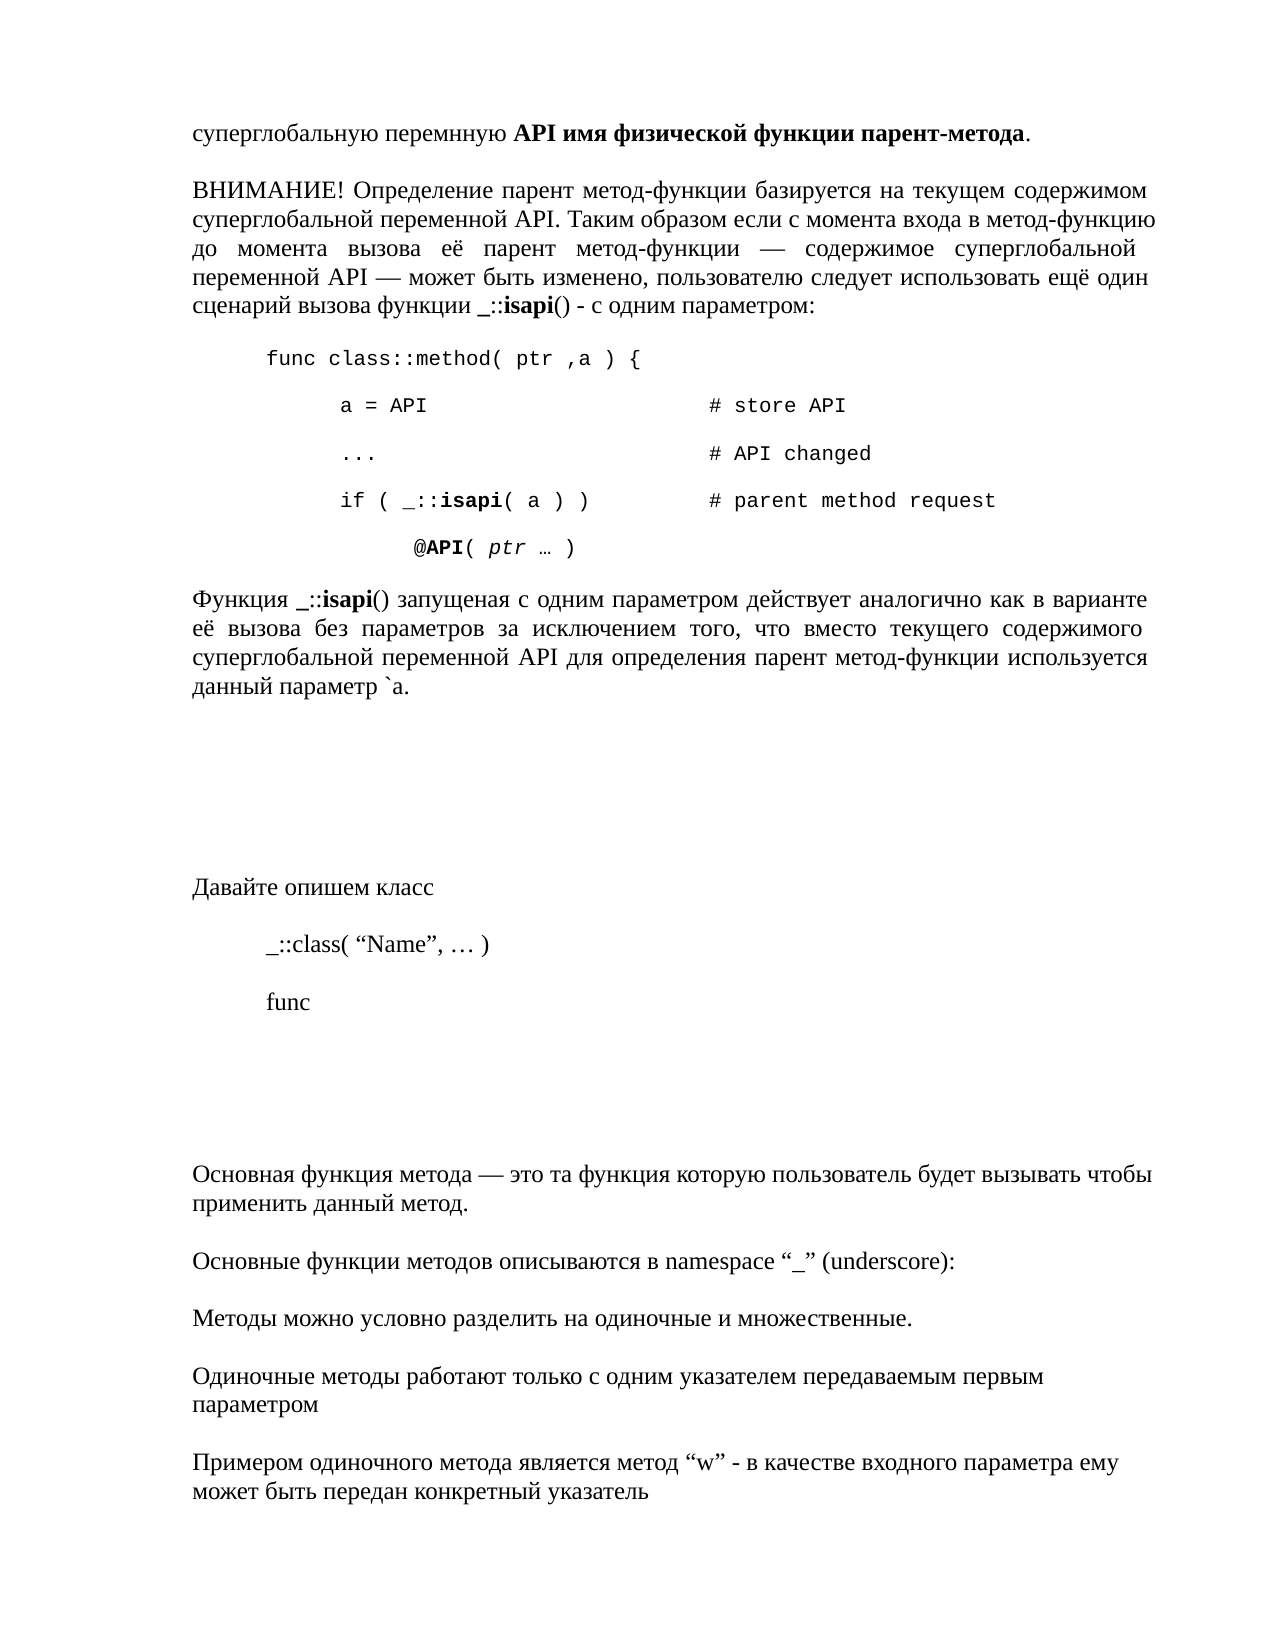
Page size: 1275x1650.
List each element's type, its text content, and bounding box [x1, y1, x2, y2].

text func [118, 987, 1157, 1016]
text ... # API changed [118, 443, 1157, 466]
text Одиночные методы работают только с одним указателем передаваемым первым параметром [118, 1361, 1157, 1418]
text if ( _::isapi( a ) ) # parent method request [118, 490, 1157, 514]
text Методы можно условно разделить на одиночные и множественные. [118, 1303, 1157, 1332]
text @API( ptr … ) [118, 537, 1157, 561]
text ВНИМАНИЕ! Определение парент метод-функции базируется на текущем содержимом суперглобальной переменной API. Таким образом если с момента входа в метод-функцию до момента вызова её парент метод-функции — содержимое суперглобальной переменной API — может быть изменено, пользователю следует использовать ещё один сценарий вызова функции _::isapi() - с одним параметром: [118, 176, 1157, 319]
text Давайте опишем класс [118, 872, 1157, 901]
text Функция _::isapi() запущеная c одним параметром действует аналогично как в варианте её вызова без параметров за исключением того, что вместо текущего содержимого суперглобальной переменной API для определения парент метод-функции используется данный параметр `a. [118, 584, 1157, 699]
text суперглобальную перемнную API имя физической функции парент-метода. [118, 118, 1157, 147]
text func class::method( ptr ,a ) { [118, 348, 1157, 372]
text _::class( “Name”, … ) [118, 929, 1157, 958]
text Основная функция метода — это та функция которую пользователь будет вызывать чтобы применить данный метод. [118, 1159, 1157, 1217]
text Примером одиночного метода является метод “w” - в качестве входного параметра ему может быть передан конкретный указатель [118, 1447, 1157, 1504]
text Основные функции методов описываются в namespace “_” (underscore): [118, 1246, 1157, 1274]
text a = API # store API [118, 395, 1157, 419]
